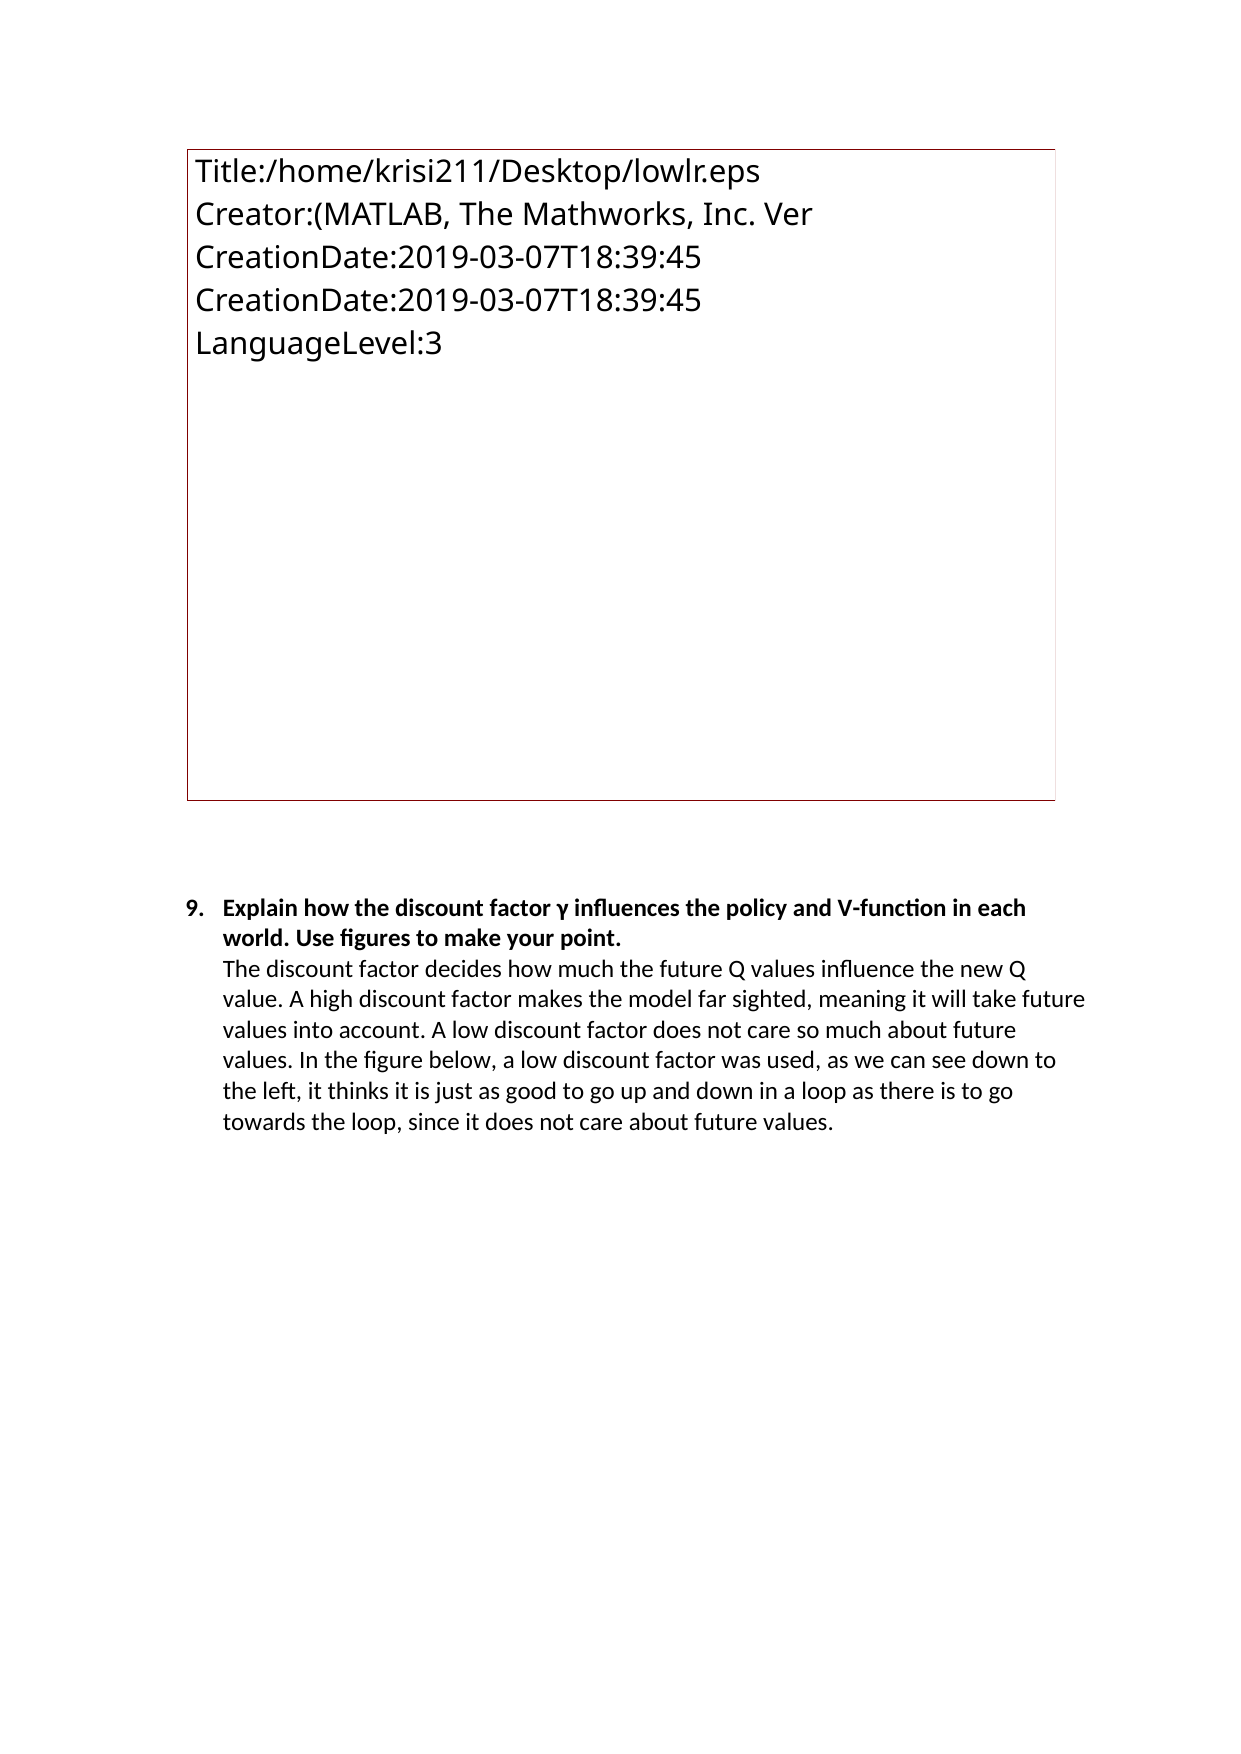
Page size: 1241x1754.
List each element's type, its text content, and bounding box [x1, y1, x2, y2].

list Explain how the discount factor γ influences the policy and V-function in each world. Use figures to make your point. [185, 892, 1093, 953]
list The discount factor decides how much the future Q values influence the new Q value. A high discount factor makes the model far sighted, meaning it will take future values into account. A low discount factor does not care so much about future values. In the figure below, a low discount factor was used, as we can see down to the left, it thinks it is just as good to go up and down in a loop as there is to go towards the loop, since it does not care about future values. [223, 953, 1093, 1136]
